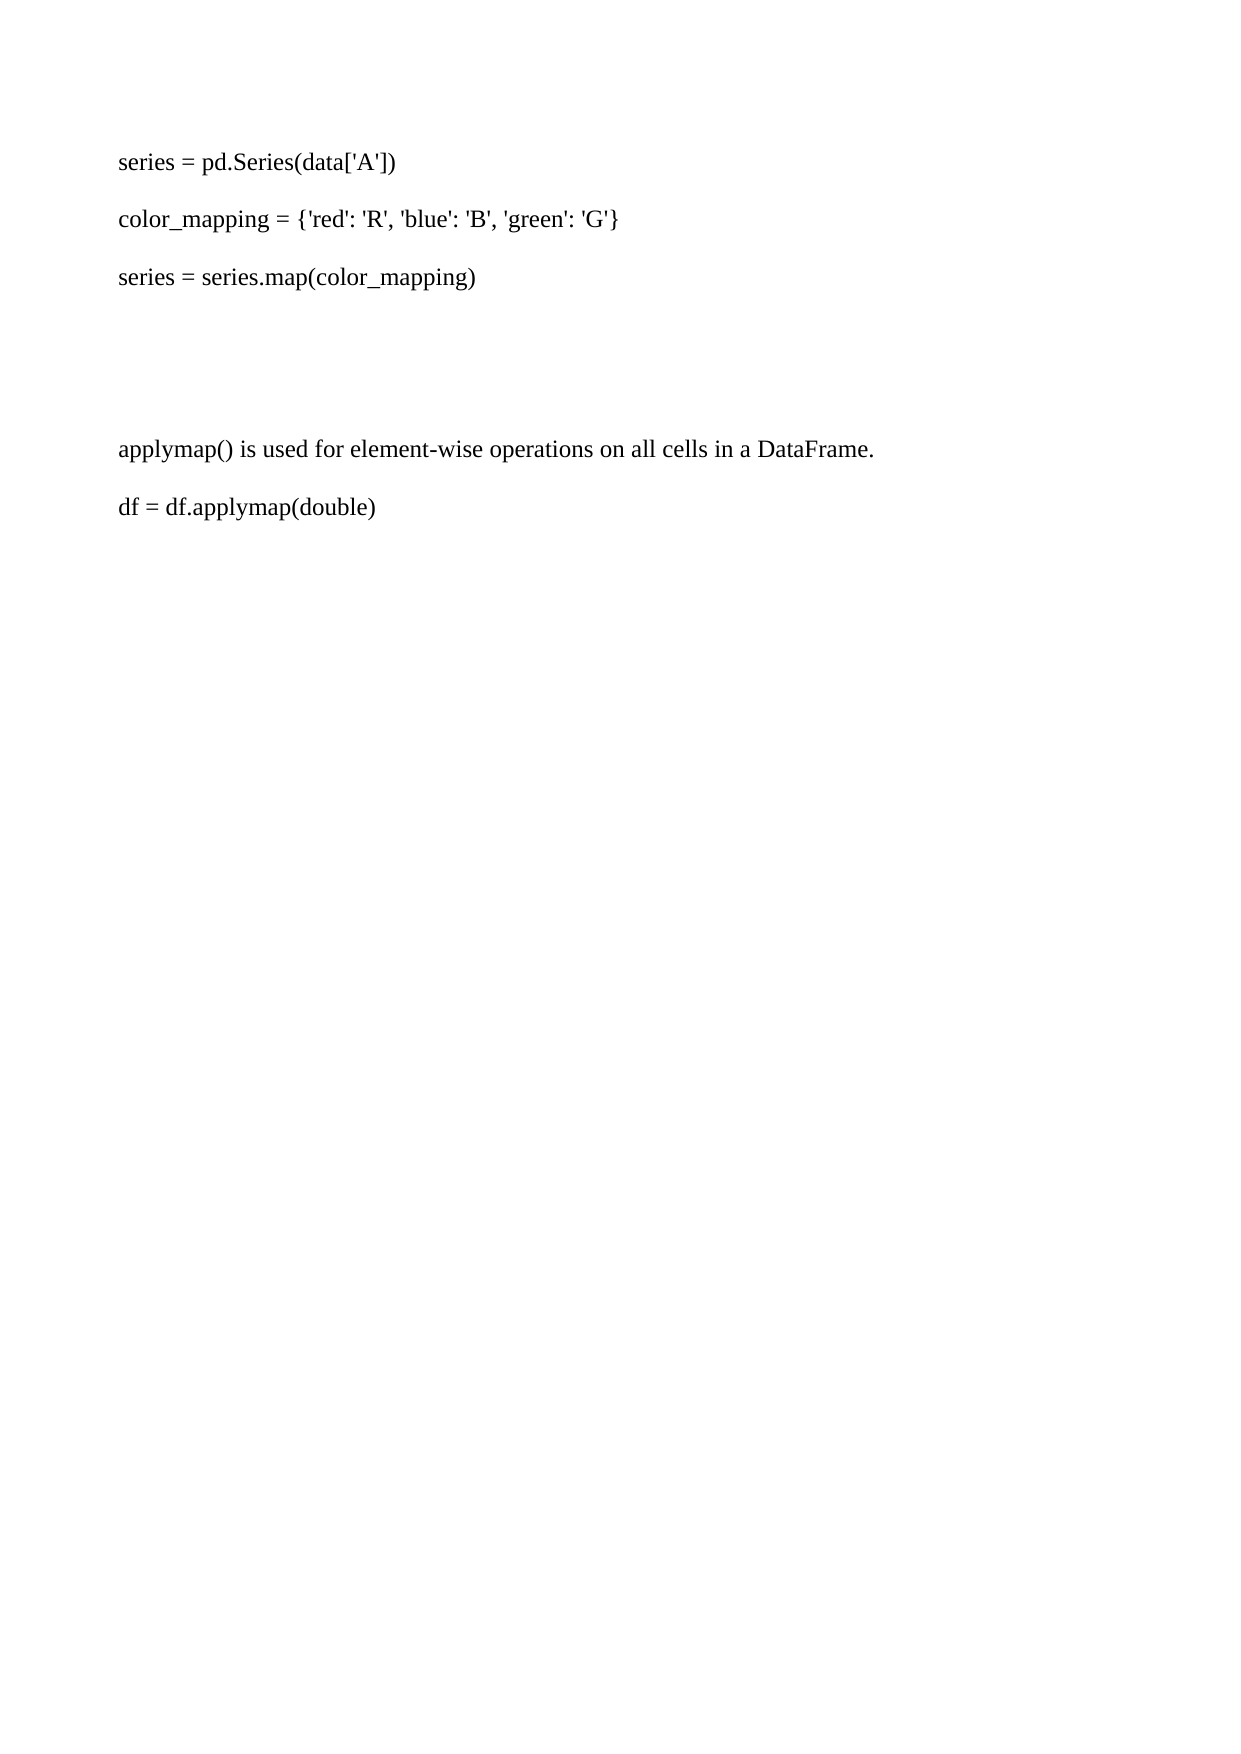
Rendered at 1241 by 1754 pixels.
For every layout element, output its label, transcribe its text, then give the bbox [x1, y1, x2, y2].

text color_mapping = {'red': 'R', 'blue': 'B', 'green': 'G'} [118, 204, 1122, 233]
text series = series.map(color_mapping) [118, 262, 1122, 291]
text df = df.applymap(double) [118, 492, 1122, 521]
text applymap() is used for element-wise operations on all cells in a DataFrame. [118, 434, 1122, 463]
text series = pd.Series(data['A']) [118, 147, 1122, 176]
